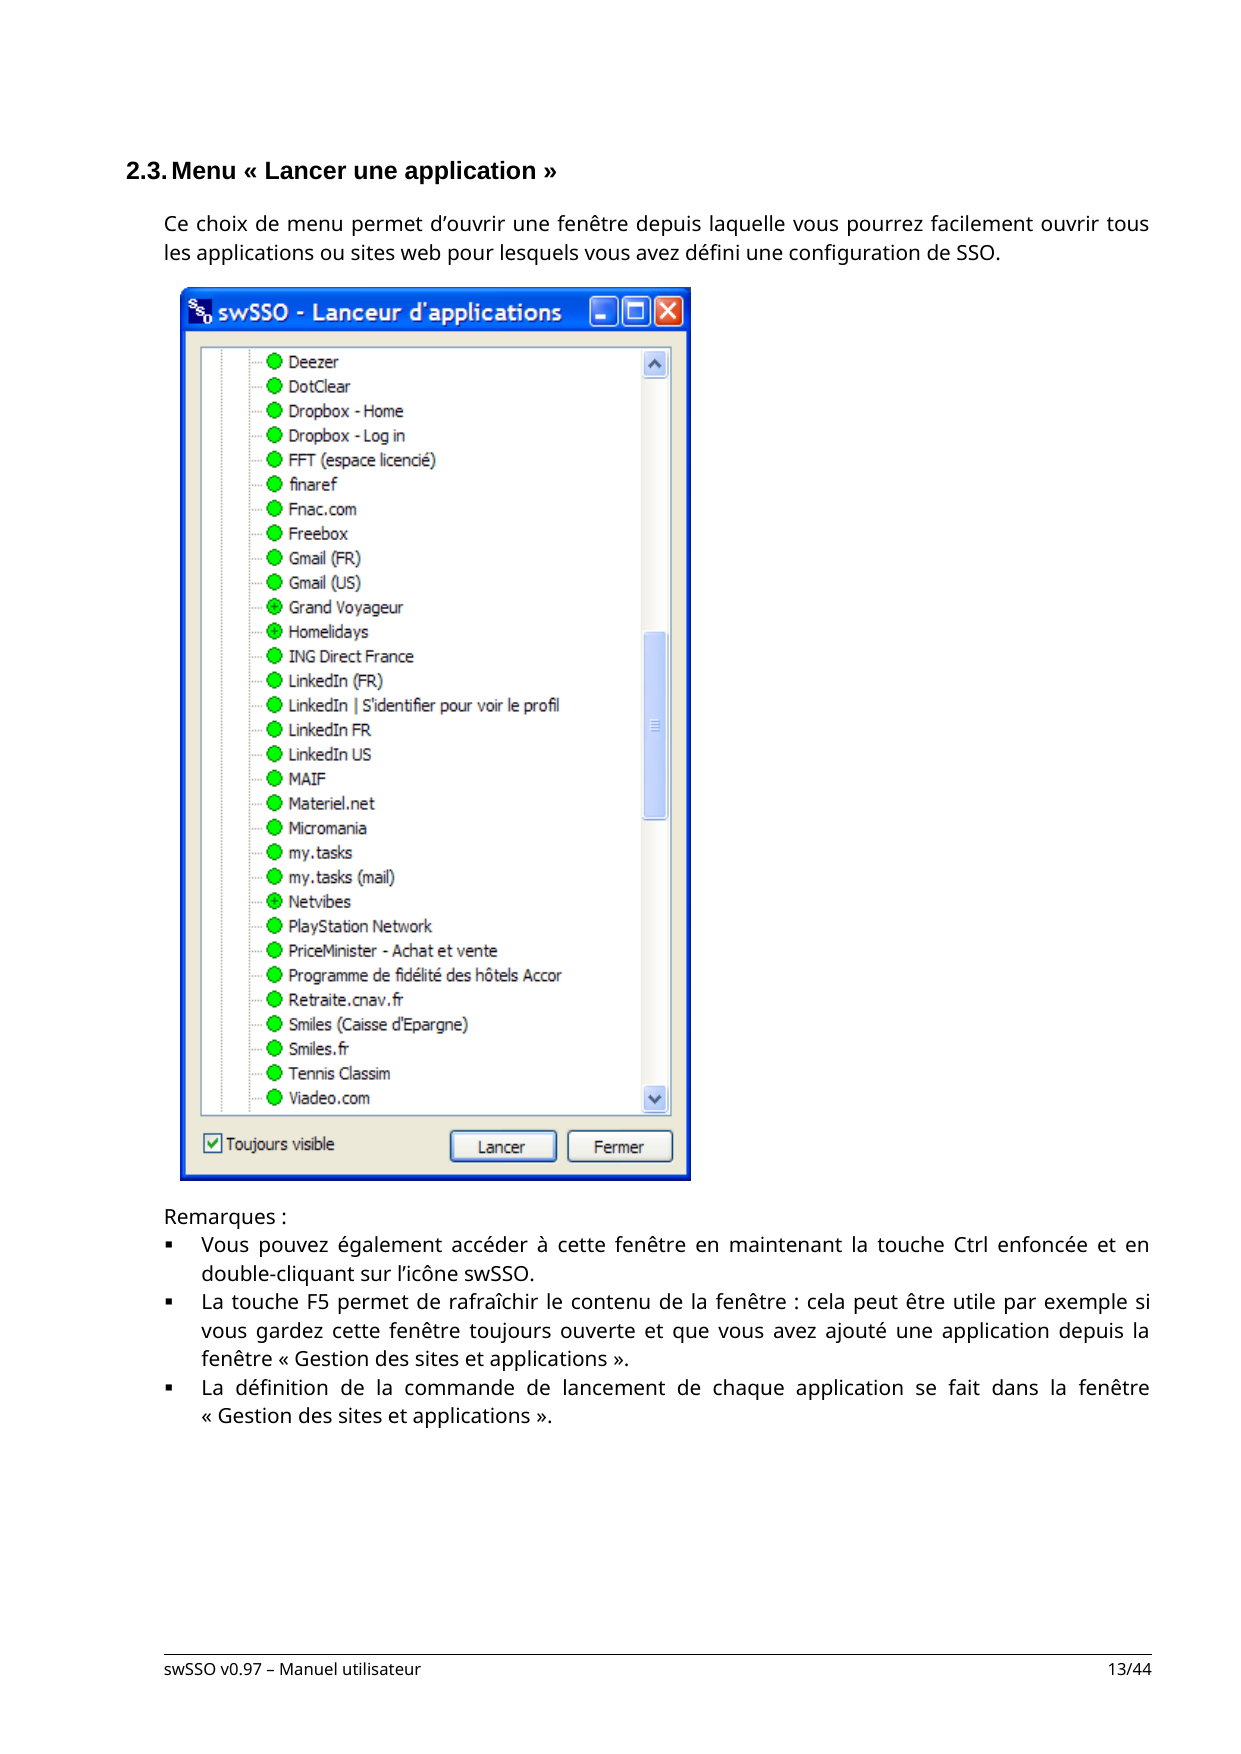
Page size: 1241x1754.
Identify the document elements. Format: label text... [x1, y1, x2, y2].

picture [180, 287, 691, 1181]
list La définition de la commande de lancement de chaque application se fait dans la fenêtre « Gestion des sites et applications ». [164, 1373, 1152, 1430]
text Ce choix de menu permet d’ouvrir une fenêtre depuis laquelle vous pourrez facilement ouvrir tous les applications ou sites web pour lesquels vous avez défini une configuration de SSO. [164, 209, 1152, 266]
list Vous pouvez également accéder à cette fenêtre en maintenant la touche Ctrl enfoncée et en double-cliquant sur l’icône swSSO. [164, 1231, 1152, 1287]
list La touche F5 permet de rafraîchir le contenu de la fenêtre : cela peut être utile par exemple si vous gardez cette fenêtre toujours ouverte et que vous avez ajouté une application depuis la fenêtre « Gestion des sites et applications ». [164, 1287, 1152, 1373]
subtitle Menu « Lancer une application » [126, 156, 1152, 184]
text Remarques : [164, 1202, 1152, 1231]
